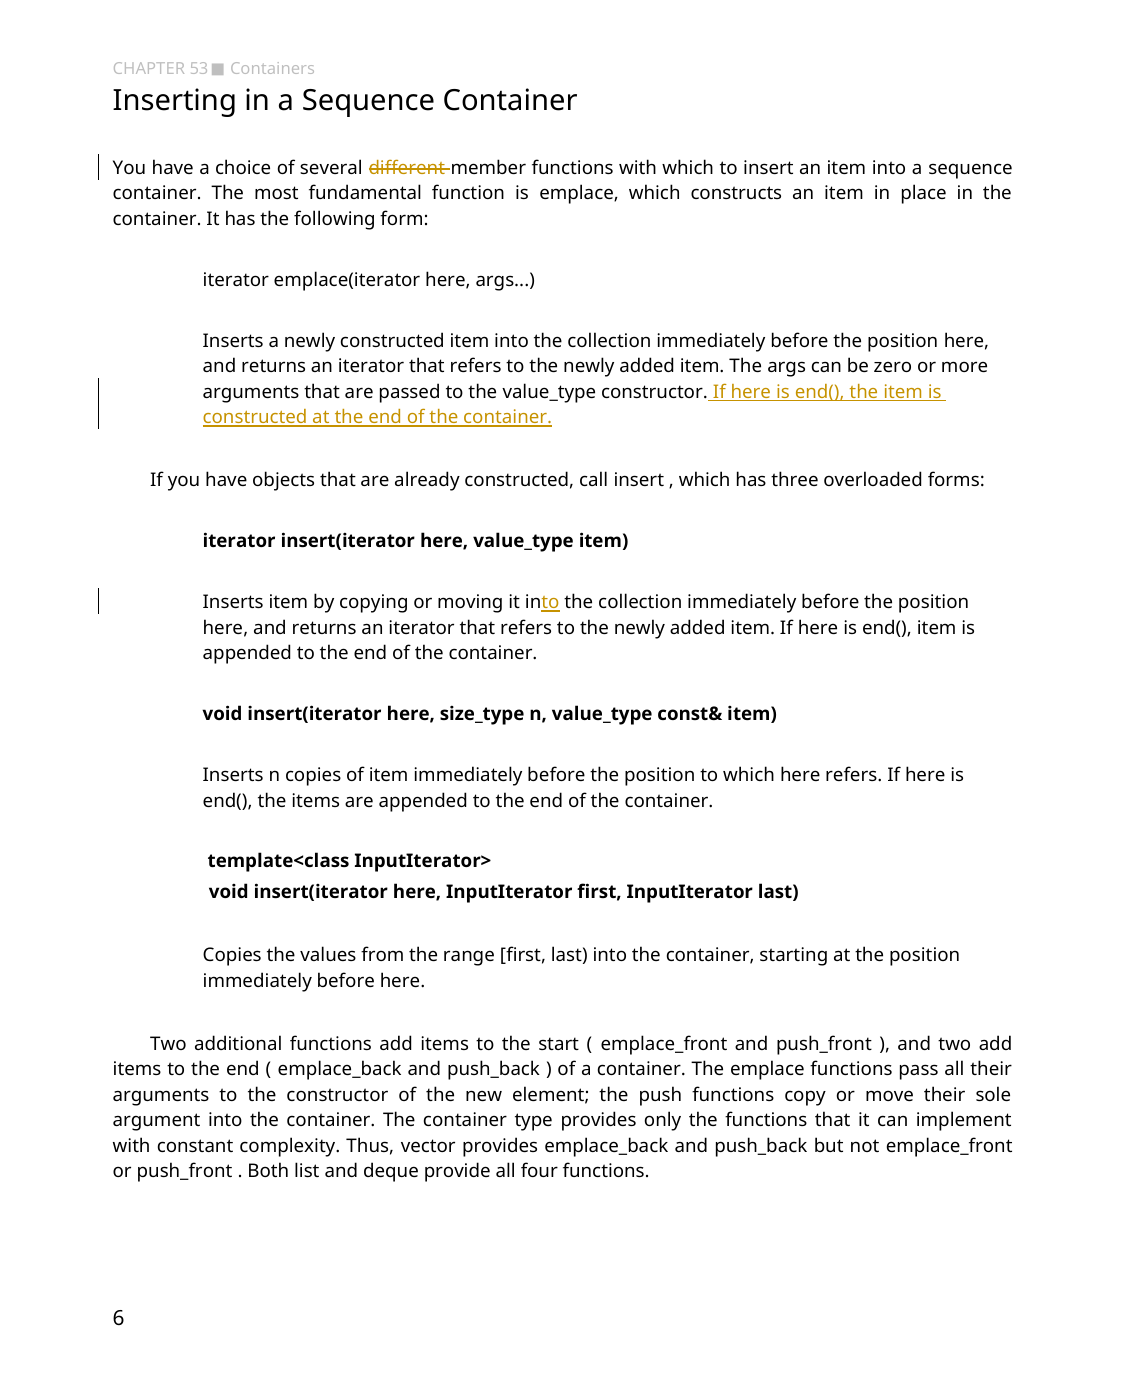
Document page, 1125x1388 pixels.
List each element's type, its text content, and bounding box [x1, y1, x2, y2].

list Inserts item by copying or moving it into the collection immediately before the position here, and returns an iterator that refers to the newly added item. If here is end(), item is appended to the end of the container. [202, 588, 1012, 665]
subtitle Inserting in a Sequence Container [112, 79, 1012, 119]
text If you have objects that are already constructed, call insert , which has three overloaded forms: [112, 467, 1012, 492]
text You have a choice of several member functions with which to insert an item into a sequence container. The most fundamental function is emplace, which constructs an item in place in the container. It has the following form: [112, 154, 1012, 231]
list iterator insert(iterator here, value_type item) [202, 527, 1012, 553]
list Inserts a newly constructed item into the collection immediately before the position here, and returns an iterator that refers to the newly added item. The args can be zero or more arguments that are passed to the value_type constructor. If here is end(), the item is constructed at the end of the container. [202, 327, 1012, 429]
list Copies the values from the range [first, last) into the container, starting at the position immediately before here. [202, 941, 1012, 992]
list void insert(iterator here, size_type n, value_type const& item) [202, 700, 1012, 726]
list template<class InputIterator> void insert(iterator here, InputIterator first, InputIterator last) [202, 848, 1012, 906]
text Two additional functions add items to the start ( emplace_front and push_front ), and two add items to the end ( emplace_back and push_back ) of a container. The emplace functions pass all their arguments to the constructor of the new element; the push functions copy or move their sole argument into the container. The container type provides only the functions that it can implement with constant complexity. Thus, vector provides emplace_back and push_back but not emplace_front or push_front . Both list and deque provide all four functions. [112, 1030, 1012, 1183]
list Inserts n copies of item immediately before the position to which here refers. If here is end(), the items are appended to the end of the container. [202, 761, 1012, 812]
list iterator emplace(iterator here, args...) [202, 266, 1012, 292]
